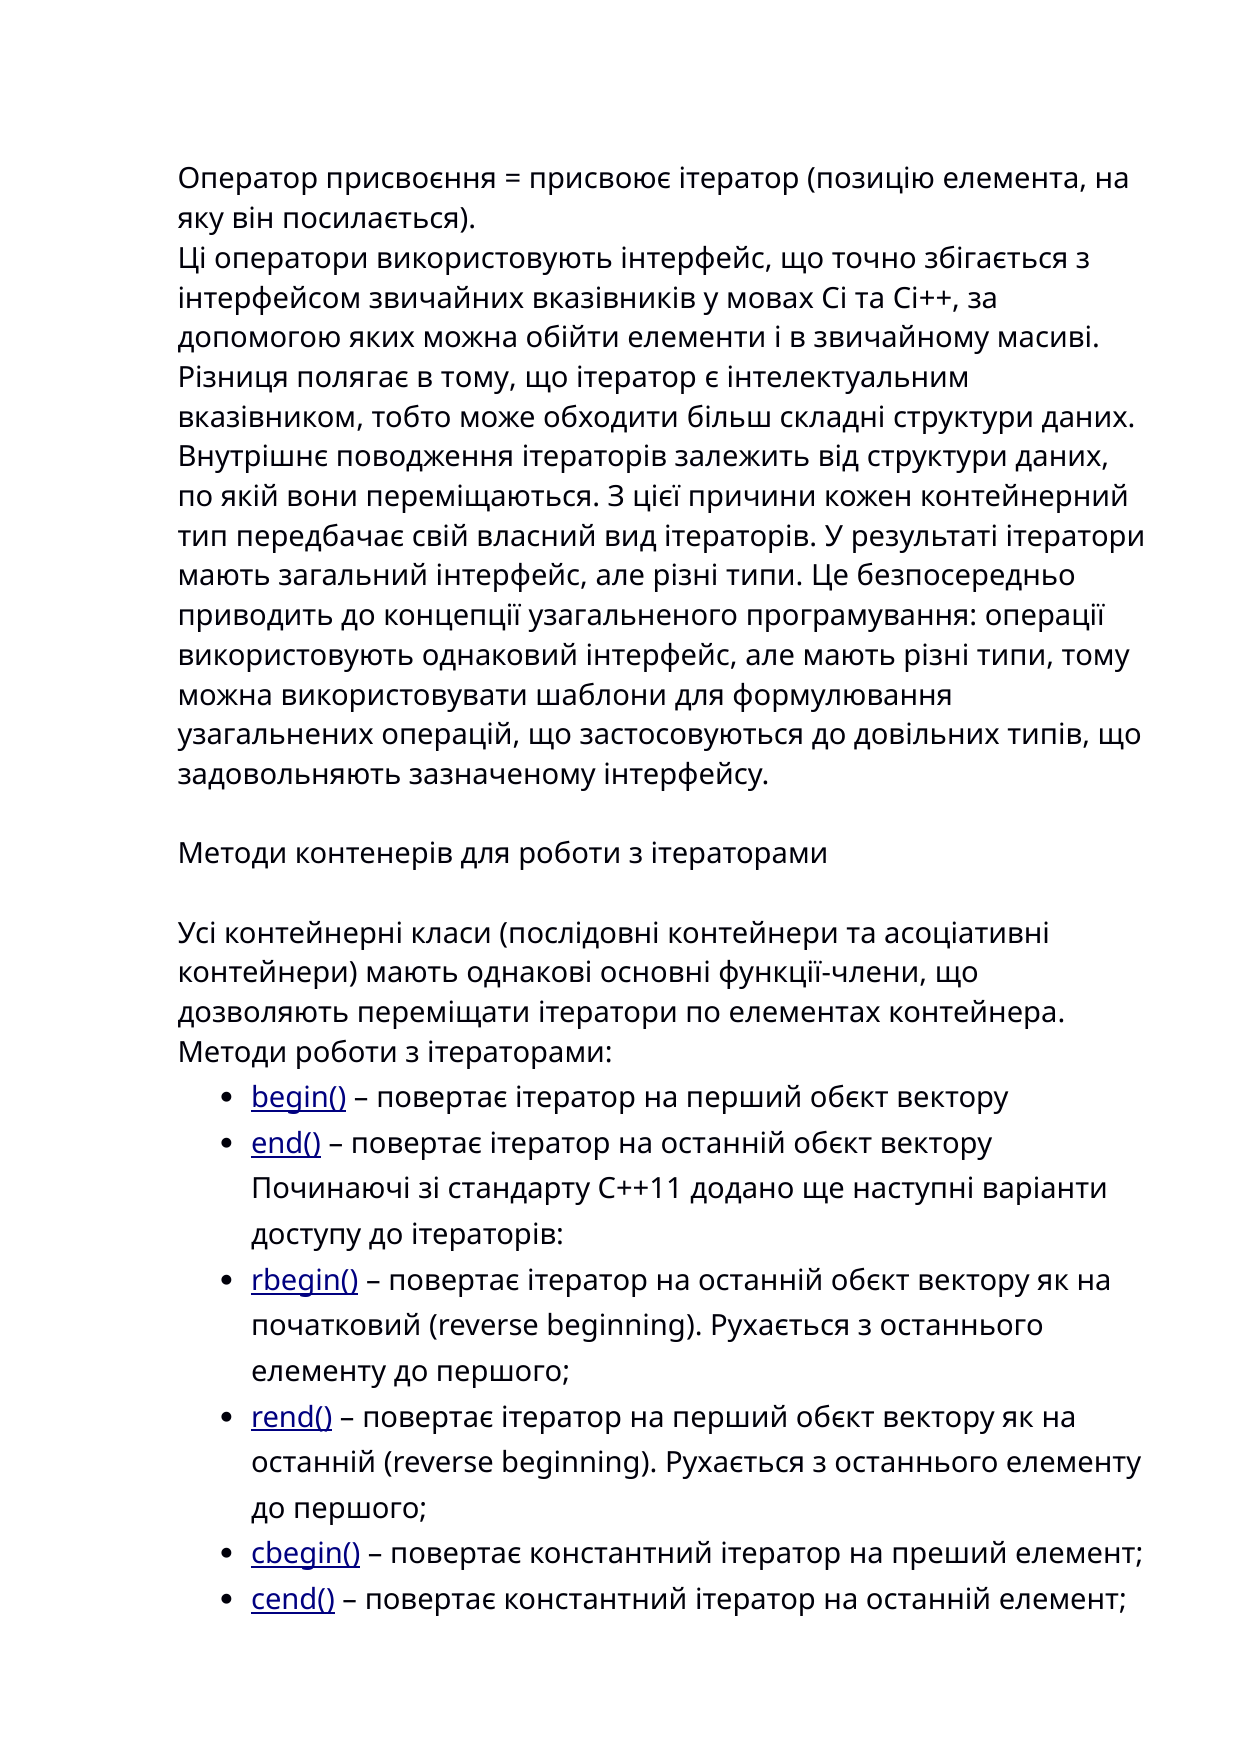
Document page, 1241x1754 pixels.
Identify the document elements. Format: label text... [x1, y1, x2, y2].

list cbegin() – повертає константний ітератор на преший елемент; [221, 1533, 1152, 1572]
list cend() – повертає константний ітератор на останній елемент; [221, 1578, 1152, 1618]
list rbegin() – повертає ітератор на останній обєкт вектору як на початковий (reverse beginning). Рухається з останнього елементу до першого; [221, 1259, 1152, 1390]
text Різниця полягає в тому, що ітератор є інтелектуальним вказівником, тобто може обходити більш складні структури даних. Внутрішнє поводження ітераторів залежить від структури даних, по якій вони переміщаються. З цієї причини кожен контейнерний тип передбачає свій власний вид ітераторів. У результаті ітератори мають загальний інтерфейс, але різні типи. Це безпосередньо приводить до концепції узагальненого програмування: операції використовують однаковий інтерфейс, але мають різні типи, тому можна використовувати шаблони для формулювання узагальнених операцій, що застосовуються до довільних типів, що задовольняють зазначеному інтерфейсу. [177, 356, 1152, 793]
text Ці оператори використовують інтерфейс, що точно збігається з інтерфейсом звичайних вказівників у мовах Cі та Cі++, за допомогою яких можна обійти елементи і в звичайному масиві. [177, 237, 1152, 356]
list Починаючі зі стандарту С++11 додано ще наступні варіанти доступу до ітераторів: [221, 1168, 1152, 1253]
list begin() – повертає ітератор на перший обєкт вектору [221, 1077, 1152, 1116]
list rend() – повертає ітератор на перший обєкт вектору як на останній (reverse beginning). Рухається з останнього елементу до першого; [221, 1396, 1152, 1527]
text Усі контейнерні класи (послідовні контейнери та асоціативні контейнери) мають однакові основні функції-члени, що дозволяють переміщати ітератори по елементах контейнера. [177, 912, 1152, 1031]
text Оператор присвоєння = присвоює ітератор (позицію елемента, на яку він посилається). [177, 158, 1152, 237]
text Методи контенерів для роботи з ітераторами [177, 832, 1152, 872]
list end() – повертає ітератор на останній обєкт вектору [221, 1122, 1152, 1162]
text Методи роботи з ітераторами: [177, 1031, 1152, 1071]
